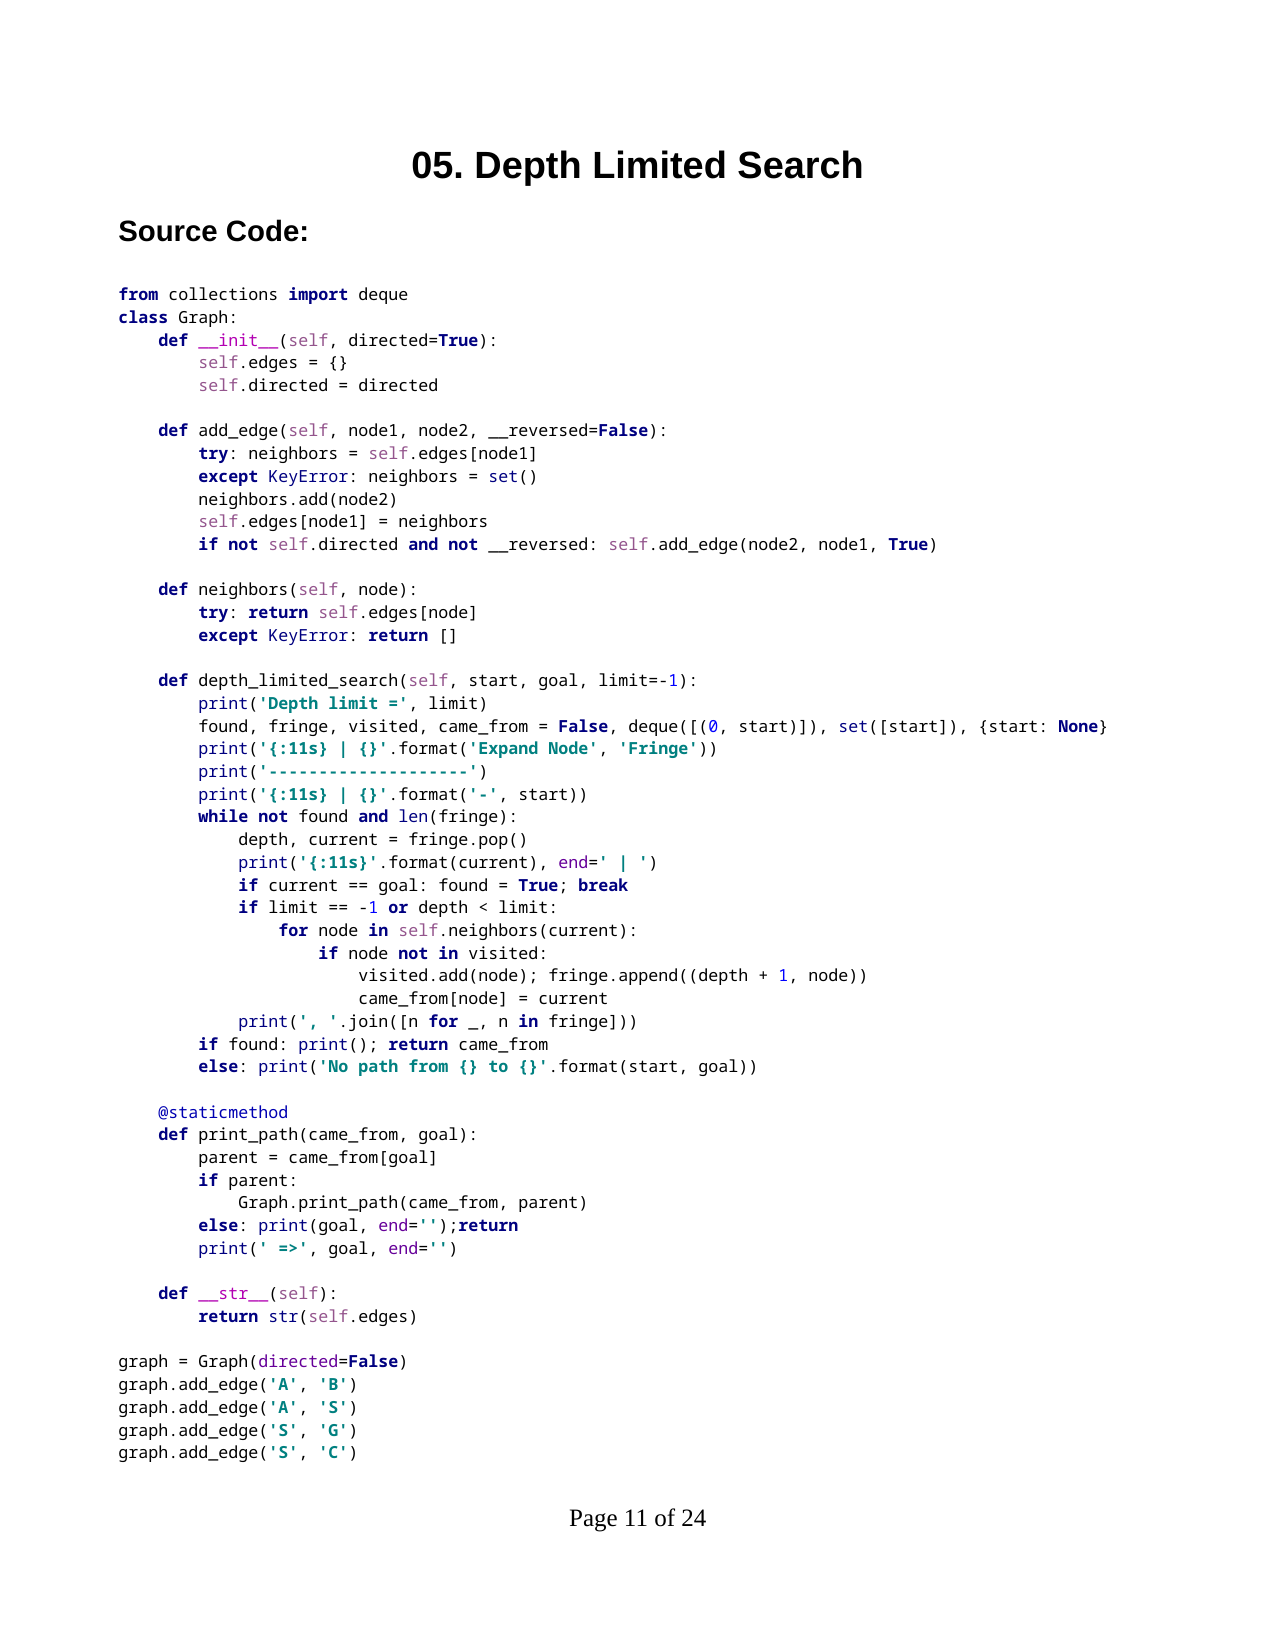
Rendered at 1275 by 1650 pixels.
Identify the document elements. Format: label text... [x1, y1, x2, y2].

subtitle Source Code: [118, 214, 1157, 248]
subtitle 05. Depth Limited Search [118, 143, 1157, 187]
text from collections import deque class Graph: def __init__(self, directed=True): self.edges = {} self.directed = directed def add_edge(self, node1, node2, __reversed=False): try: neighbors = self.edges[node1] except KeyError: neighbors = set() neighbors.add(node2) self.edges[node1] = neighbors if not self.directed and not __reversed: self.add_edge(node2, node1, True) def neighbors(self, node): try: return self.edges[node] except KeyError: return [] def depth_limited_search(self, start, goal, limit=-1): print('Depth limit =', limit) found, fringe, visited, came_from = False, deque([(0, start)]), set([start]), {start: None} print('{:11s} | {}'.format('Expand Node', 'Fringe')) print('--------------------') print('{:11s} | {}'.format('-', start)) while not found and len(fringe): depth, current = fringe.pop() print('{:11s}'.format(current), end=' | ') if current == goal: found = True; break if limit == -1 or depth < limit: for node in self.neighbors(current): if node not in visited: visited.add(node); fringe.append((depth + 1, node)) came_from[node] = current print(', '.join([n for _, n in fringe])) if found: print(); return came_from else: print('No path from {} to {}'.format(start, goal)) @staticmethod def print_path(came_from, goal): parent = came_from[goal] if parent: Graph.print_path(came_from, parent) else: print(goal, end='');return print(' =>', goal, end='') def __str__(self): return str(self.edges) graph = Graph(directed=False) graph.add_edge('A', 'B') graph.add_edge('A', 'S') graph.add_edge('S', 'G') graph.add_edge('S', 'C') [118, 260, 1157, 1464]
